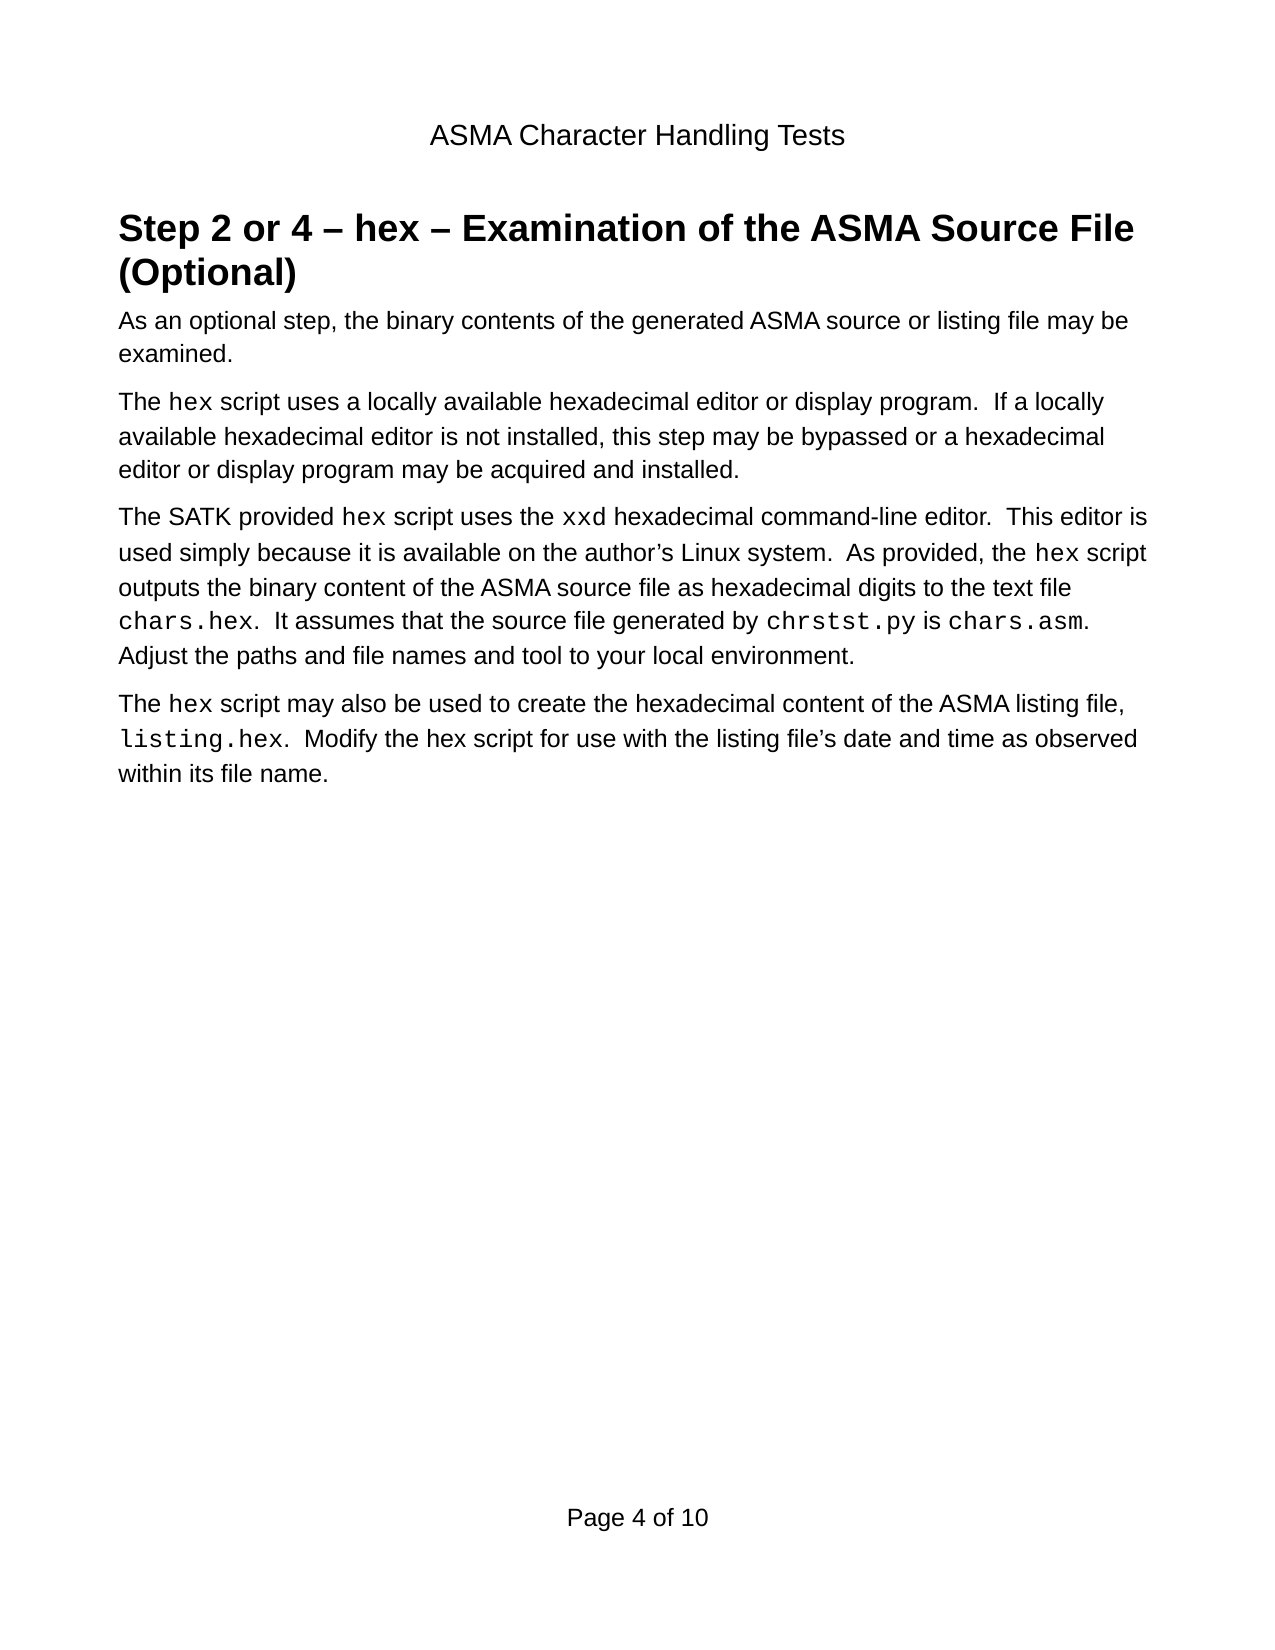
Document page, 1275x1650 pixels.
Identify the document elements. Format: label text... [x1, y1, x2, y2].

text The hex script may also be used to create the hexadecimal content of the ASMA listing file, listing.hex. Modify the hex script for use with the listing file’s date and time as observed within its file name. [118, 689, 1157, 788]
text As an optional step, the binary contents of the generated ASMA source or listing file may be examined. [118, 306, 1157, 368]
subtitle Step 2 or 4 – hex – Examination of the ASMA Source File (Optional) [118, 206, 1157, 293]
text The hex script uses a locally available hexadecimal editor or display program. If a locally available hexadecimal editor is not installed, this step may be bypassed or a hexadecimal editor or display program may be acquired and installed. [118, 387, 1157, 483]
text The SATK provided hex script uses the xxd hexadecimal command-line editor. This editor is used simply because it is available on the author’s Linux system. As provided, the hex script outputs the binary content of the ASMA source file as hexadecimal digits to the text file chars.hex. It assumes that the source file generated by chrstst.py is chars.asm. Adjust the paths and file names and tool to your local environment. [118, 502, 1157, 670]
